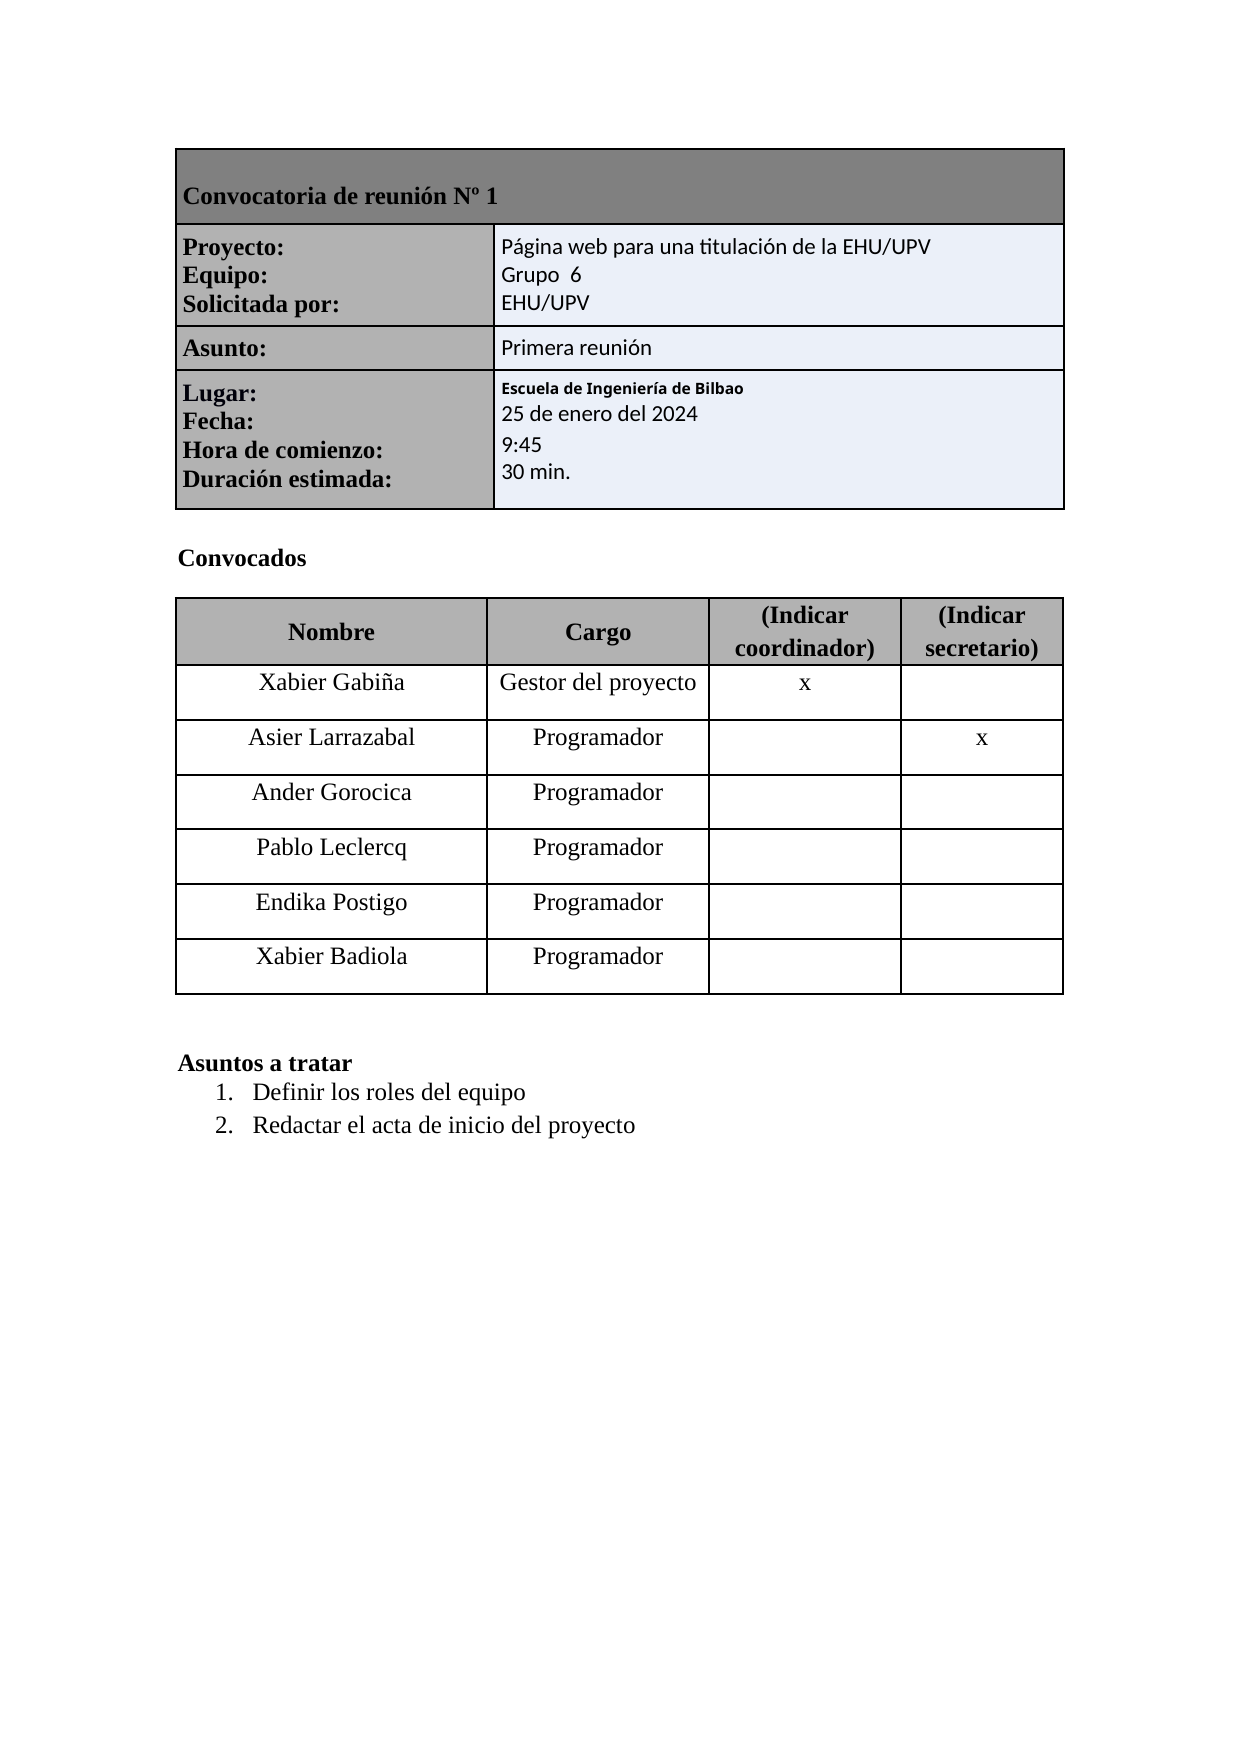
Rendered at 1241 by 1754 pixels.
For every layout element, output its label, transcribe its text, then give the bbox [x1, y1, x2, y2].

table_header Cargo [488, 599, 708, 664]
table_header (Indicar coordinador) [710, 599, 900, 664]
table_cell [902, 666, 1062, 719]
table_cell Programador [488, 776, 708, 828]
table_cell Pablo Leclercq [177, 830, 486, 883]
table_cell Escuela de Ingeniería de Bilbao 25 de enero del 2024 9:45 30 min. [495, 371, 1063, 508]
table_cell Ander Gorocica [177, 776, 486, 828]
table_cell x [902, 721, 1062, 773]
table_header (Indicar secretario) [902, 599, 1062, 664]
table_cell Endika Postigo [177, 885, 486, 938]
table_cell Primera reunión [495, 327, 1063, 369]
list Redactar el acta de inicio del proyecto [215, 1110, 1063, 1139]
table_cell [902, 830, 1062, 883]
table_cell [902, 940, 1062, 993]
list Definir los roles del equipo [215, 1077, 1063, 1106]
table_cell Gestor del proyecto [488, 666, 708, 719]
table_cell Xabier Badiola [177, 940, 486, 993]
table_cell [902, 776, 1062, 828]
table_cell Programador [488, 721, 708, 773]
table_cell Asunto: [177, 327, 493, 369]
table_cell [710, 885, 900, 938]
table_cell [710, 776, 900, 828]
table_header Nombre [177, 599, 486, 664]
table_cell Asier Larrazabal [177, 721, 486, 773]
table_cell Lugar: Fecha: Hora de comienzo: Duración estimada: [177, 371, 493, 508]
table_cell [710, 940, 900, 993]
table_cell Programador [488, 830, 708, 883]
table_cell Página web para una titulación de la EHU/UPV Grupo 6 EHU/UPV [495, 225, 1063, 325]
table_header Convocatoria de reunión Nº 1 [177, 150, 1063, 223]
text Convocados [177, 543, 1063, 572]
table_cell Programador [488, 885, 708, 938]
table_cell Programador [488, 940, 708, 993]
table_cell Xabier Gabiña [177, 666, 486, 719]
table_cell [710, 721, 900, 773]
table_cell [710, 830, 900, 883]
table_cell x [710, 666, 900, 719]
table_cell [902, 885, 1062, 938]
table_cell Proyecto: Equipo: Solicitada por: [177, 225, 493, 325]
subtitle Asuntos a tratar [177, 1048, 1063, 1077]
